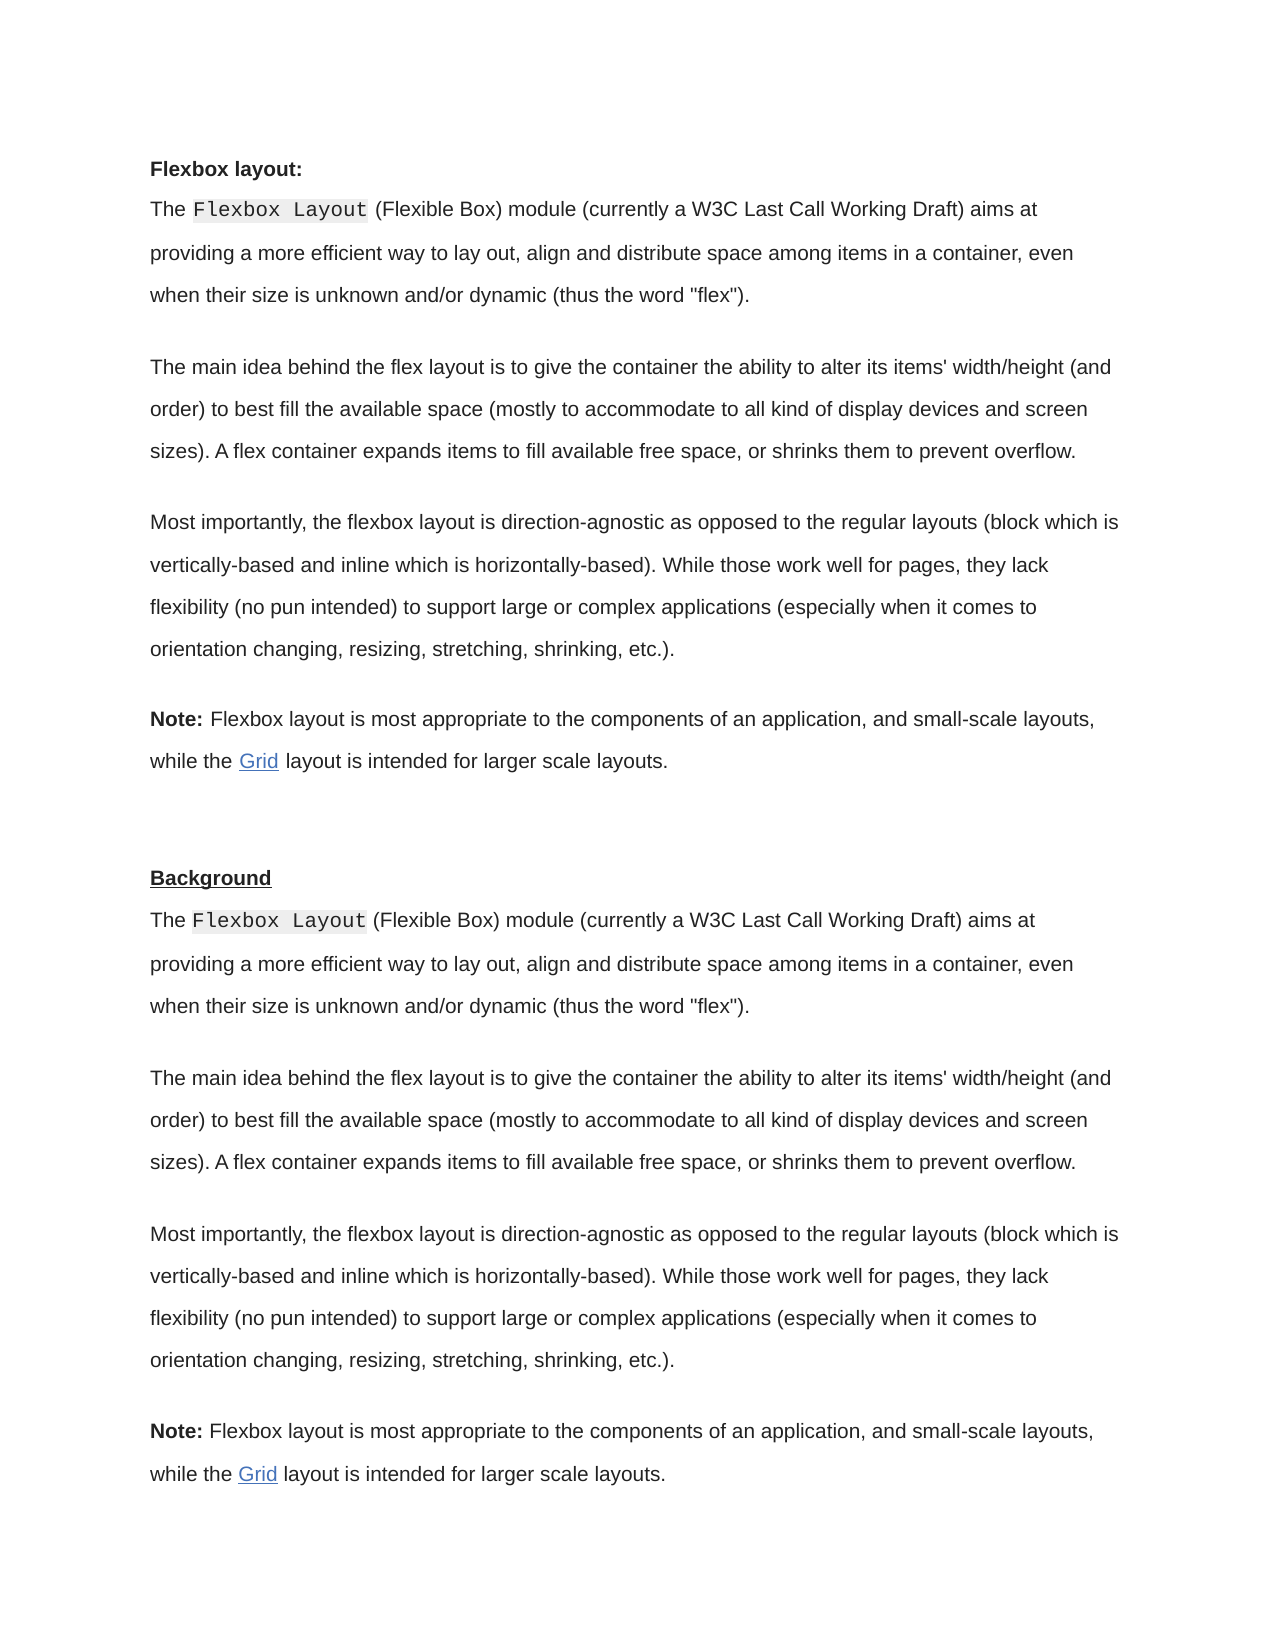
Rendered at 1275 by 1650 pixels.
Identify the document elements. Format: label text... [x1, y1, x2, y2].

text Note: Flexbox layout is most appropriate to the components of an application, and small-scale layouts, while the Grid layout is intended for larger scale layouts. [150, 1401, 1125, 1486]
text The main idea behind the flex layout is to give the container the ability to alter its items' width/height (and order) to best fill the available space (mostly to accommodate to all kind of display devices and screen sizes). A flex container expands items to fill available free space, or shrinks them to prevent overflow. [150, 1047, 1125, 1174]
text Most importantly, the flexbox layout is direction-agnostic as opposed to the regular layouts (block which is vertically-based and inline which is horizontally-based). While those work well for pages, they lack flexibility (no pun intended) to support large or complex applications (especially when it comes to orientation changing, resizing, stretching, shrinking, etc.). [150, 492, 1125, 661]
text Note: Flexbox layout is most appropriate to the components of an application, and small-scale layouts, while the Grid layout is intended for larger scale layouts. [150, 690, 1125, 774]
text The Flexbox Layout (Flexible Box) module (currently a W3C Last Call Working Draft) aims at providing a more efficient way to lay out, align and distribute space among items in a container, even when their size is unknown and/or dynamic (thus the word "flex"). [150, 181, 1125, 307]
text Flexbox layout: [150, 150, 1125, 181]
text The main idea behind the flex layout is to give the container the ability to alter its items' width/height (and order) to best fill the available space (mostly to accommodate to all kind of display devices and screen sizes). A flex container expands items to fill available free space, or shrinks them to prevent overflow. [150, 336, 1125, 463]
subtitle Background [150, 866, 1125, 890]
text The Flexbox Layout (Flexible Box) module (currently a W3C Last Call Working Draft) aims at providing a more efficient way to lay out, align and distribute space among items in a container, even when their size is unknown and/or dynamic (thus the word "flex"). [150, 892, 1125, 1018]
text Most importantly, the flexbox layout is direction-agnostic as opposed to the regular layouts (block which is vertically-based and inline which is horizontally-based). While those work well for pages, they lack flexibility (no pun intended) to support large or complex applications (especially when it comes to orientation changing, resizing, stretching, shrinking, etc.). [150, 1203, 1125, 1372]
